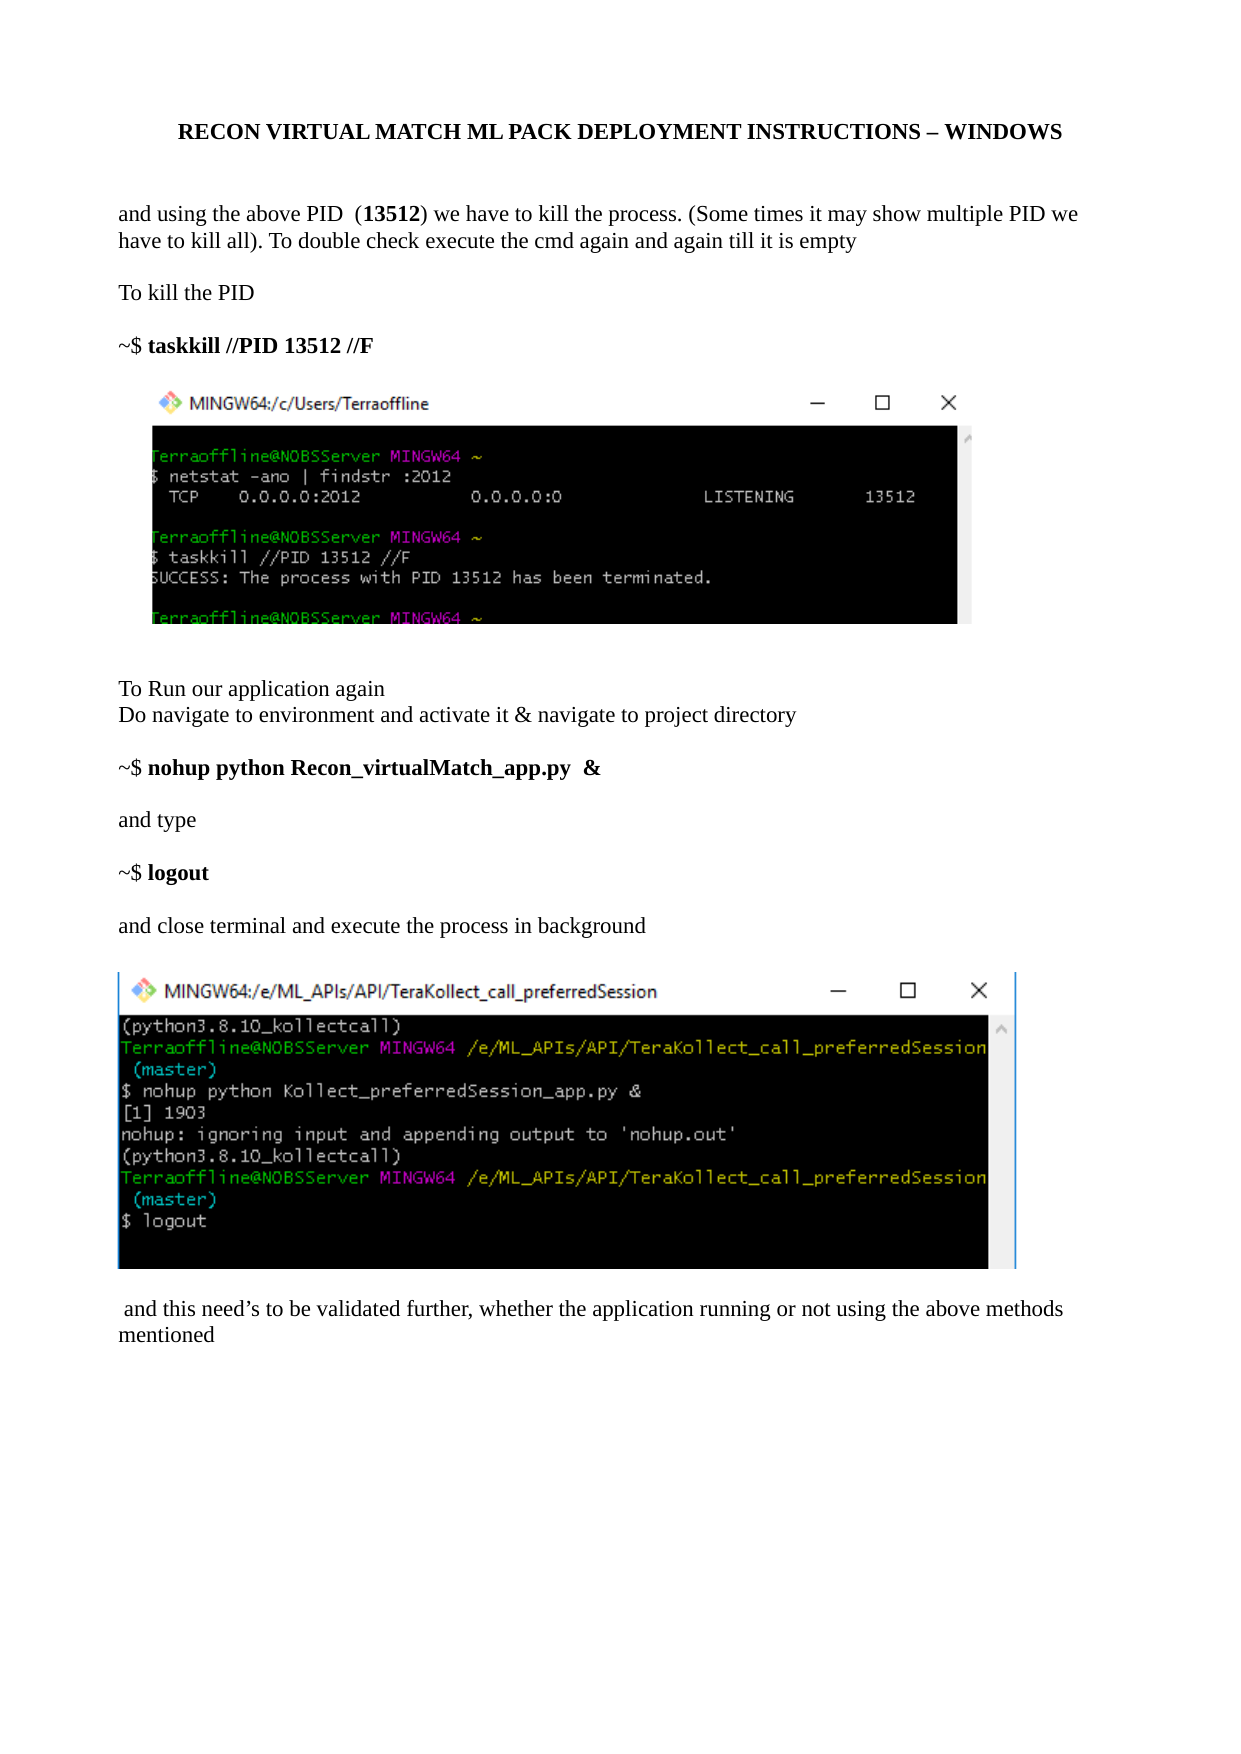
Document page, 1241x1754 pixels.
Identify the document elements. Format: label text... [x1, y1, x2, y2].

text and this need’s to be validated further, whether the application running or not using the above methods mentioned [118, 1295, 1122, 1348]
text Do navigate to environment and activate it & navigate to project directory [118, 701, 1122, 727]
text ~$ logout [118, 859, 1122, 886]
text and type [118, 806, 1122, 833]
picture [152, 384, 972, 624]
text ~$ taskkill //PID 13512 //F [118, 332, 1122, 358]
text To kill the PID [118, 279, 1122, 306]
picture [101, 972, 1052, 1269]
text To Run our application again [118, 675, 1122, 701]
text ~$ nohup python Recon_virtualMatch_app.py & [118, 754, 1122, 780]
text and close terminal and execute the process in background [118, 912, 1122, 938]
text and using the above PID (13512) we have to kill the process. (Some times it may show multiple PID we have to kill all). To double check execute the cmd again and again till it is empty [118, 200, 1122, 253]
